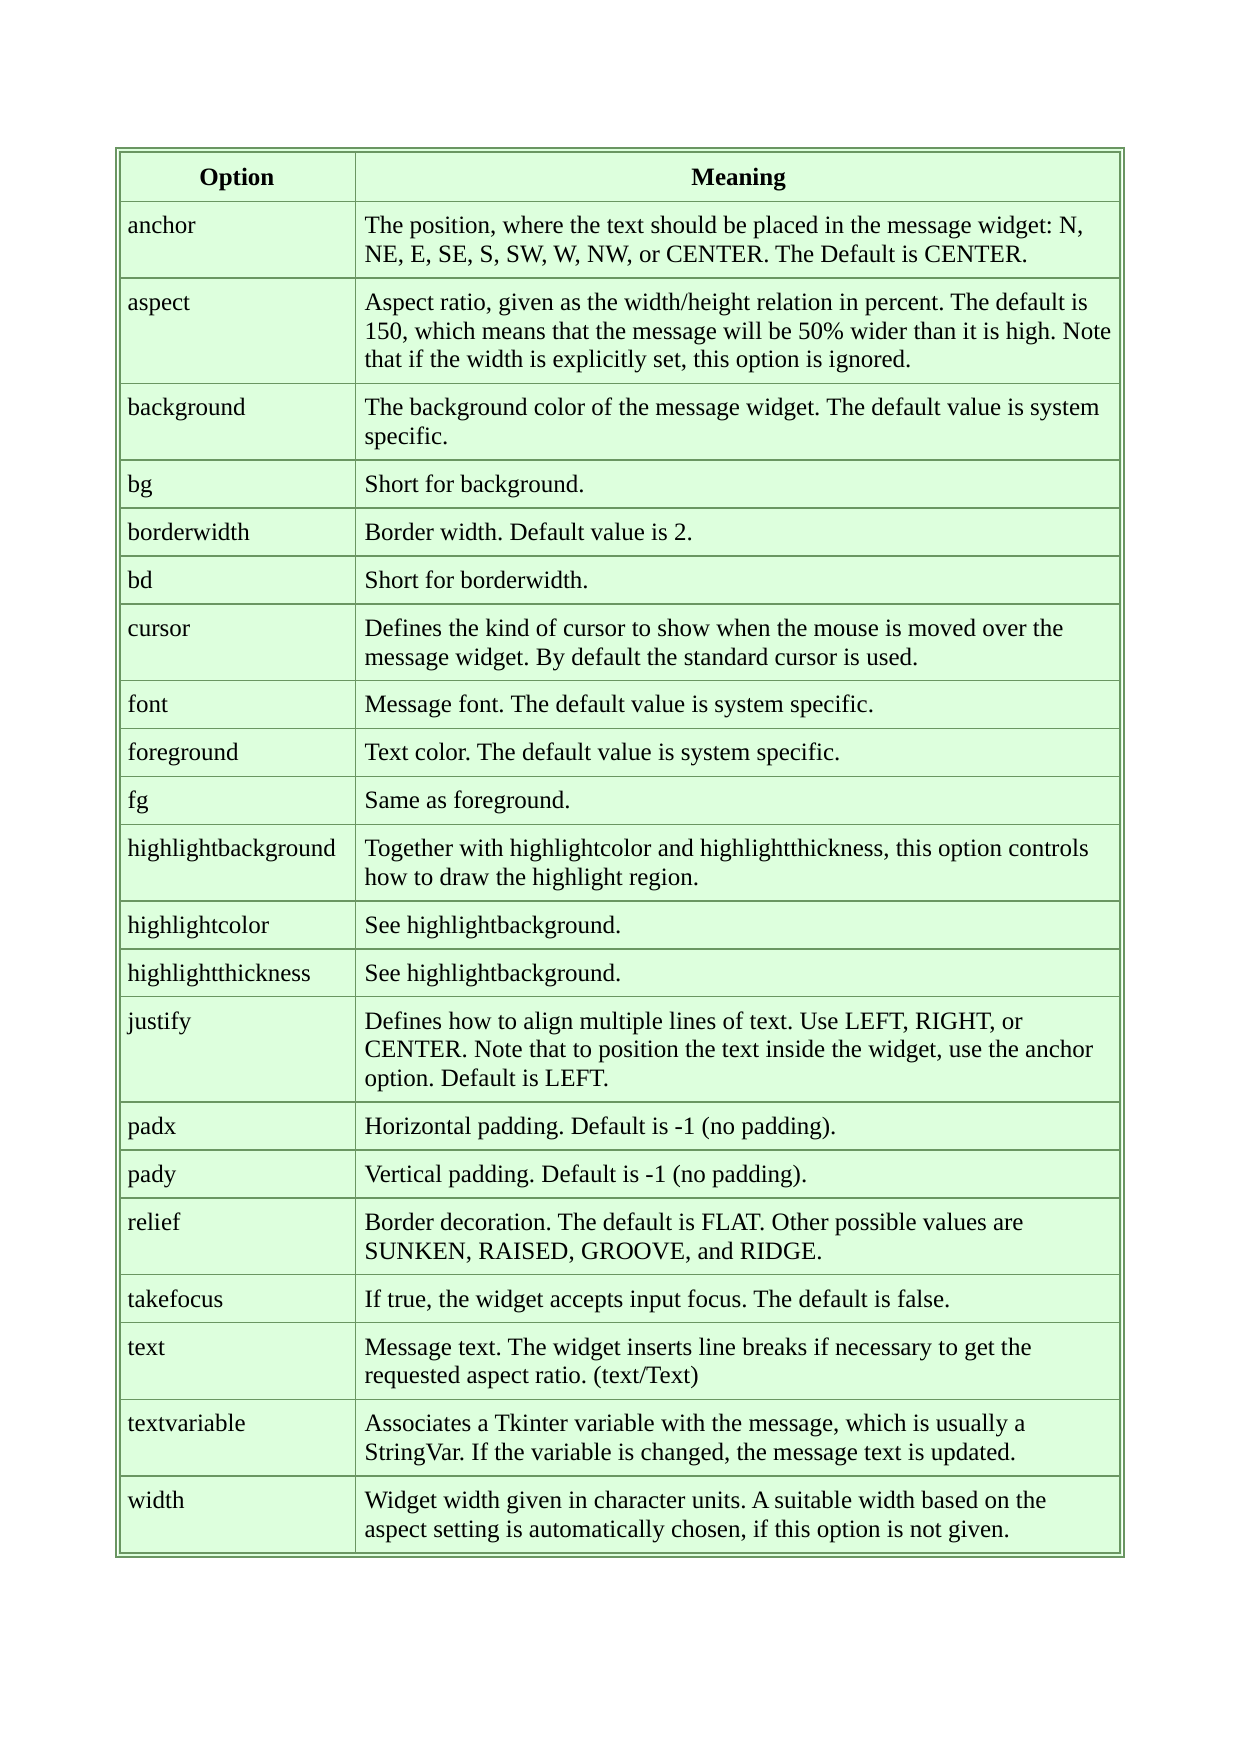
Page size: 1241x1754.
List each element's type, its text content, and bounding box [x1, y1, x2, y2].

table_cell highlightcolor [121, 902, 355, 948]
table_cell Message font. The default value is system specific. [356, 681, 1119, 728]
table_cell Message text. The widget inserts line breaks if necessary to get the requested aspect ratio. (text/Text) [356, 1323, 1119, 1398]
table_cell Vertical padding. Default is -1 (no padding). [356, 1151, 1119, 1197]
table_cell justify [121, 997, 355, 1101]
table_header Meaning [356, 153, 1119, 201]
table_cell bd [121, 557, 355, 603]
table_cell text [121, 1323, 355, 1398]
table_header Option [121, 153, 355, 201]
table_cell width [121, 1477, 355, 1552]
table_cell relief [121, 1199, 355, 1274]
table_cell highlightbackground [121, 825, 355, 900]
table_cell Text color. The default value is system specific. [356, 729, 1119, 776]
table_cell Widget width given in character units. A suitable width based on the aspect setting is automatically chosen, if this option is not given. [356, 1477, 1119, 1552]
table_cell Aspect ratio, given as the width/height relation in percent. The default is 150, which means that the message will be 50% wider than it is high. Note that if the width is explicitly set, this option is ignored. [356, 279, 1119, 383]
table_cell Short for background. [356, 461, 1119, 507]
table_cell Together with highlightcolor and highlightthickness, this option controls how to draw the highlight region. [356, 825, 1119, 900]
table_cell Defines how to align multiple lines of text. Use LEFT, RIGHT, or CENTER. Note that to position the text inside the widget, use the anchor option. Default is LEFT. [356, 997, 1119, 1101]
table_cell Short for borderwidth. [356, 557, 1119, 603]
table_cell Associates a Tkinter variable with the message, which is usually a StringVar. If the variable is changed, the message text is updated. [356, 1400, 1119, 1475]
table_cell textvariable [121, 1400, 355, 1475]
table_cell fg [121, 777, 355, 823]
table_cell font [121, 681, 355, 728]
table_cell The background color of the message widget. The default value is system specific. [356, 384, 1119, 459]
table_cell pady [121, 1151, 355, 1197]
table_cell Horizontal padding. Default is -1 (no padding). [356, 1103, 1119, 1149]
table_cell anchor [121, 202, 355, 277]
table_cell Defines the kind of cursor to show when the mouse is moved over the message widget. By default the standard cursor is used. [356, 605, 1119, 680]
table_cell See highlightbackground. [356, 902, 1119, 948]
table_cell Same as foreground. [356, 777, 1119, 823]
table_cell Border width. Default value is 2. [356, 509, 1119, 555]
table_cell bg [121, 461, 355, 507]
table_cell padx [121, 1103, 355, 1149]
table_cell cursor [121, 605, 355, 680]
table_cell The position, where the text should be placed in the message widget: N, NE, E, SE, S, SW, W, NW, or CENTER. The Default is CENTER. [356, 202, 1119, 277]
table_cell aspect [121, 279, 355, 383]
table_cell If true, the widget accepts input focus. The default is false. [356, 1275, 1119, 1322]
table_cell See highlightbackground. [356, 950, 1119, 996]
table_cell Border decoration. The default is FLAT. Other possible values are SUNKEN, RAISED, GROOVE, and RIDGE. [356, 1199, 1119, 1274]
table_cell takefocus [121, 1275, 355, 1322]
table_cell highlightthickness [121, 950, 355, 996]
table_cell foreground [121, 729, 355, 776]
table_cell borderwidth [121, 509, 355, 555]
table_cell background [121, 384, 355, 459]
